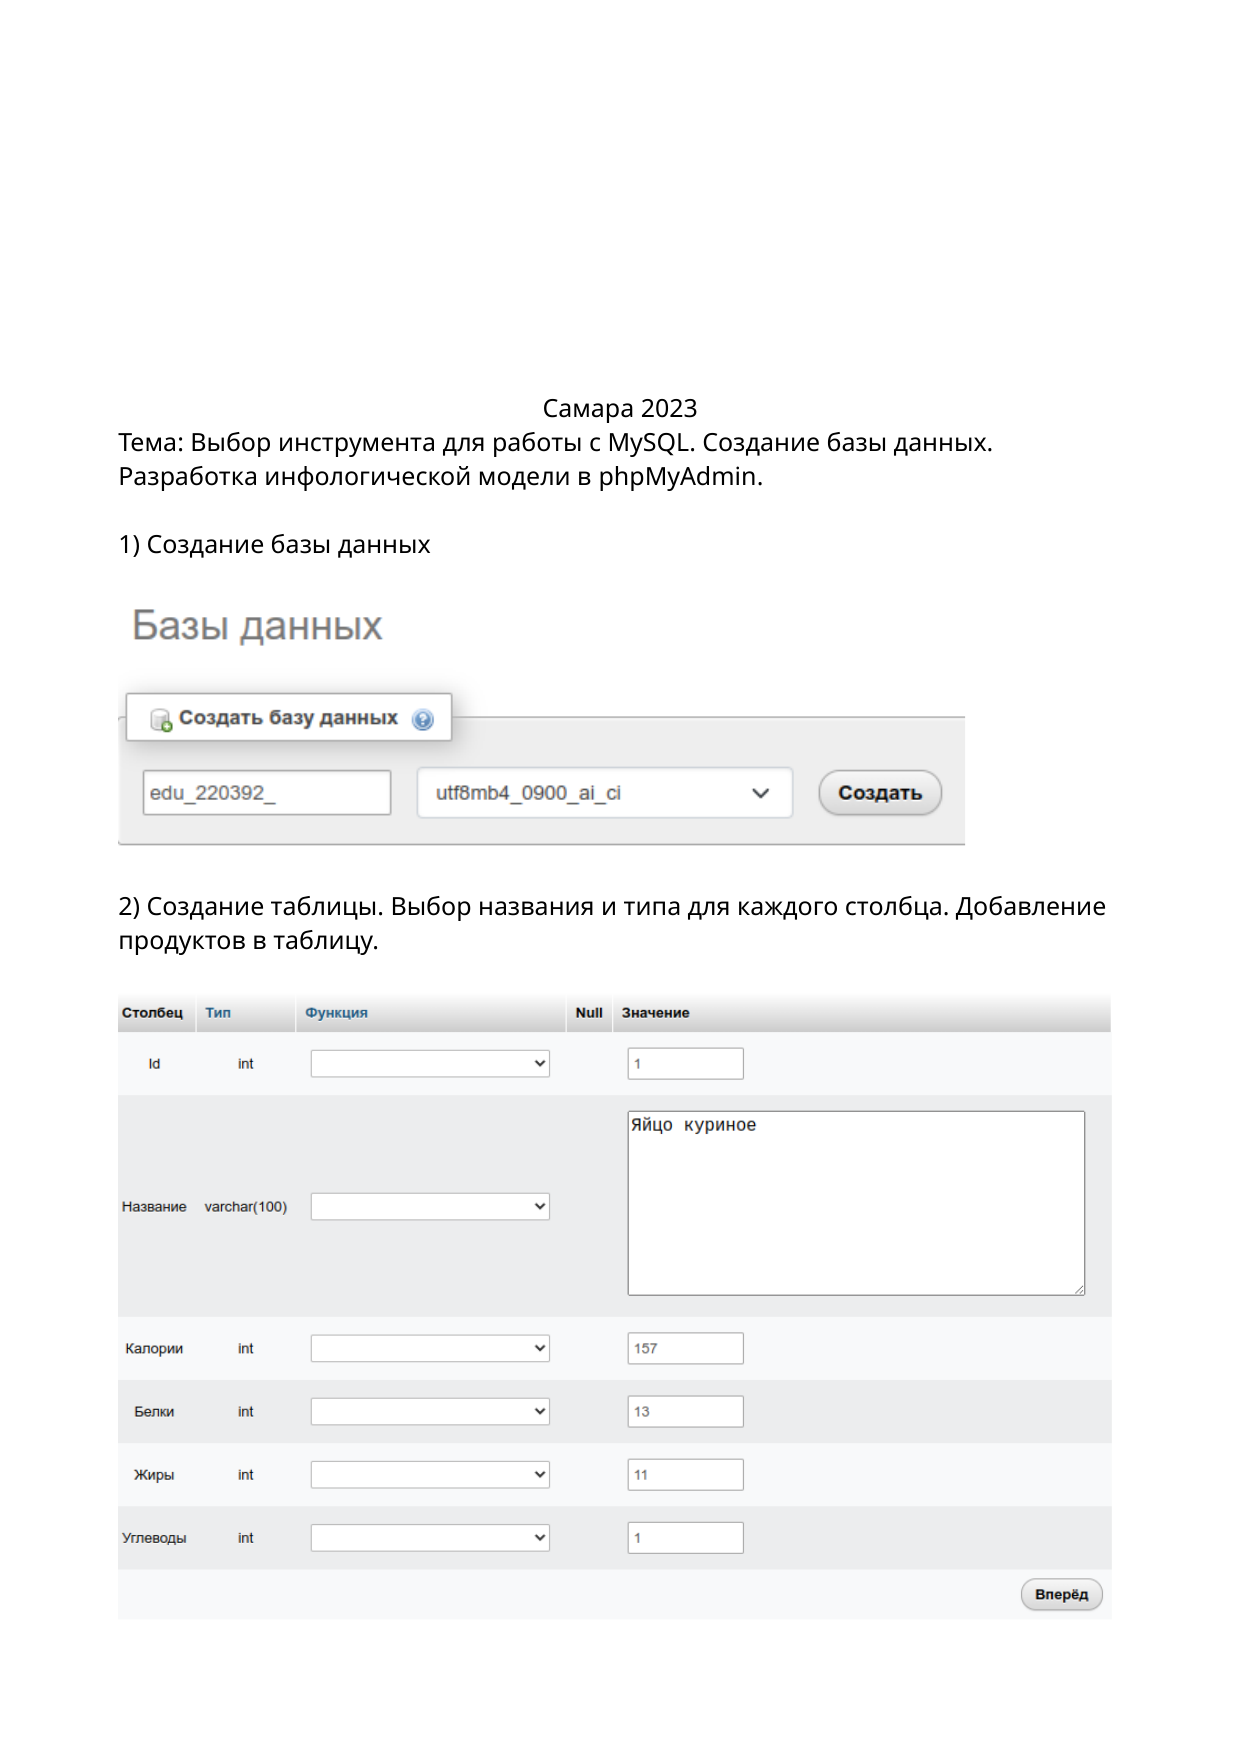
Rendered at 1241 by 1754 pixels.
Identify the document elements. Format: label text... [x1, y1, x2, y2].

text Самара 2023 [118, 391, 1122, 425]
text 2) Создание таблицы. Выбор названия и типа для каждого столбца. Добавление продуктов в таблицу. [118, 888, 1122, 957]
text 1) Создание базы данных [118, 527, 1122, 561]
text Тема: Выбор инструмента для работы с MySQL. Создание базы данных. Разработка инфологической модели в phpMyAdmin. [118, 425, 1122, 493]
picture [118, 990, 1123, 1626]
picture [118, 595, 965, 855]
